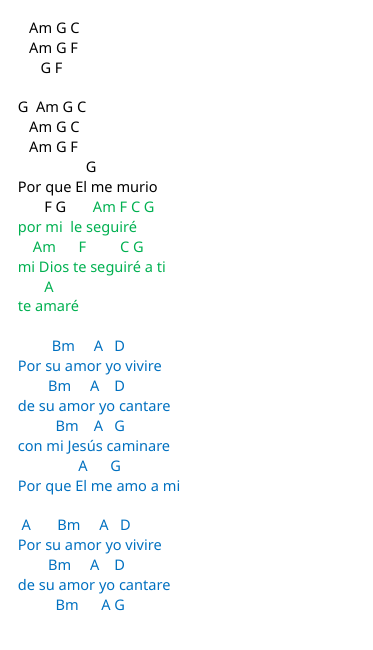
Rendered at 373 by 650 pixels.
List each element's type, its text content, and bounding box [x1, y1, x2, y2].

text Am G C [18, 117, 354, 137]
text Por que El me amo a mi [18, 475, 354, 495]
text Por su amor yo vivire [18, 356, 354, 376]
text mi Dios te seguiré a ti [18, 256, 354, 276]
text A G [18, 455, 354, 475]
text por mi le seguiré [18, 217, 354, 237]
text Por que El me murio [18, 177, 354, 197]
text de su amor yo cantare [18, 575, 354, 595]
text Am G F [18, 137, 354, 157]
text A Bm A D [18, 515, 354, 535]
text Bm A G [18, 595, 354, 614]
text Bm A G [18, 416, 354, 436]
text G Am G C [18, 97, 354, 117]
text G [18, 157, 354, 177]
text Am F C G [18, 237, 354, 256]
text de su amor yo cantare [18, 396, 354, 416]
text G F [18, 57, 354, 77]
text Bm A D [18, 555, 354, 575]
text A [18, 276, 354, 296]
text Bm A D [18, 376, 354, 396]
text Por su amor yo vivire [18, 535, 354, 555]
text Bm A D [18, 336, 354, 356]
text F G Am F C G [18, 197, 354, 217]
text con mi Jesús caminare [18, 436, 354, 455]
text Am G C [18, 18, 354, 38]
text te amaré [18, 296, 354, 316]
text Am G F [18, 38, 354, 57]
